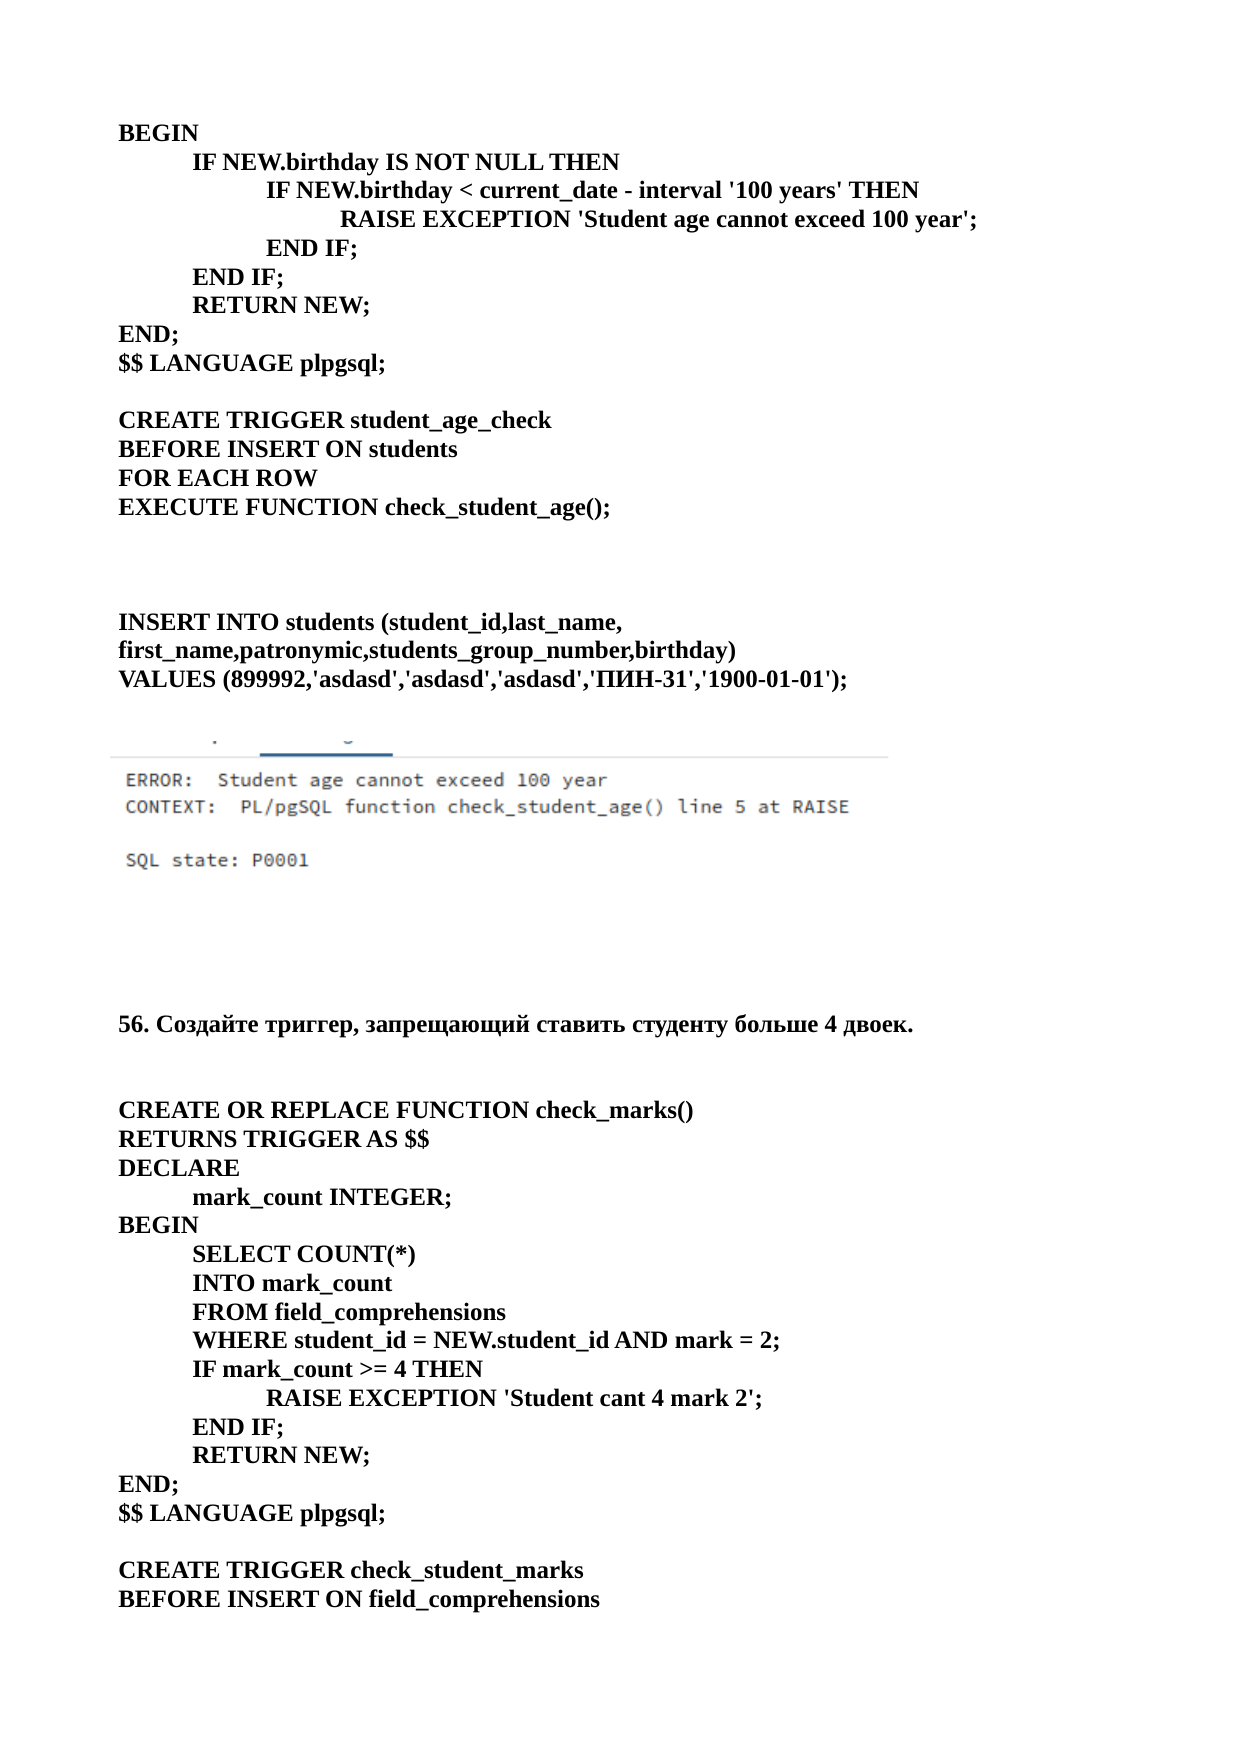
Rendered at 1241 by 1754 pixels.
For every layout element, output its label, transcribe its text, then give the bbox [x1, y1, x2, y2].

text END IF; [118, 233, 1122, 262]
text INTO mark_count [118, 1268, 1122, 1297]
text END IF; [118, 1412, 1122, 1441]
text VALUES (899992,'asdasd','asdasd','asdasd','ПИН-31','1900-01-01'); 56. Создайте триггер, запрещающий ставить студенту больше 4 двоек. CREATE OR REPLACE FUNCTION check_marks() [118, 664, 1122, 1124]
text END IF; [118, 262, 1122, 291]
text SELECT COUNT(*) [118, 1239, 1122, 1268]
text FOR EACH ROW [118, 463, 1122, 492]
text BEGIN [118, 1211, 1122, 1239]
text IF NEW.birthday IS NOT NULL THEN [118, 147, 1122, 176]
text FROM field_comprehensions [118, 1297, 1122, 1326]
text RETURN NEW; [118, 1441, 1122, 1469]
text BEFORE INSERT ON students [118, 434, 1122, 463]
text EXECUTE FUNCTION check_student_age(); INSERT INTO students (student_id,last_name, first_name,patronymic,students_group_number,birthday) [118, 492, 1122, 664]
text END; [118, 319, 1122, 348]
text IF NEW.birthday < current_date - interval '100 years' THEN [118, 176, 1122, 204]
text BEGIN [118, 118, 1122, 147]
text CREATE TRIGGER check_student_marks [118, 1556, 1122, 1584]
picture [110, 741, 889, 953]
text IF mark_count >= 4 THEN [118, 1354, 1122, 1383]
text WHERE student_id = NEW.student_id AND mark = 2; [118, 1326, 1122, 1354]
text BEFORE INSERT ON field_comprehensions [118, 1584, 1122, 1613]
text DECLARE [118, 1153, 1122, 1182]
text $$ LANGUAGE plpgsql; [118, 348, 1122, 377]
text END; [118, 1469, 1122, 1498]
text RETURN NEW; [118, 291, 1122, 319]
text RAISE EXCEPTION 'Student age cannot exceed 100 year'; [118, 204, 1122, 233]
text $$ LANGUAGE plpgsql; [118, 1498, 1122, 1527]
text RAISE EXCEPTION 'Student cant 4 mark 2'; [118, 1383, 1122, 1412]
text CREATE TRIGGER student_age_check [118, 406, 1122, 434]
text mark_count INTEGER; [118, 1182, 1122, 1211]
text RETURNS TRIGGER AS $$ [118, 1124, 1122, 1153]
